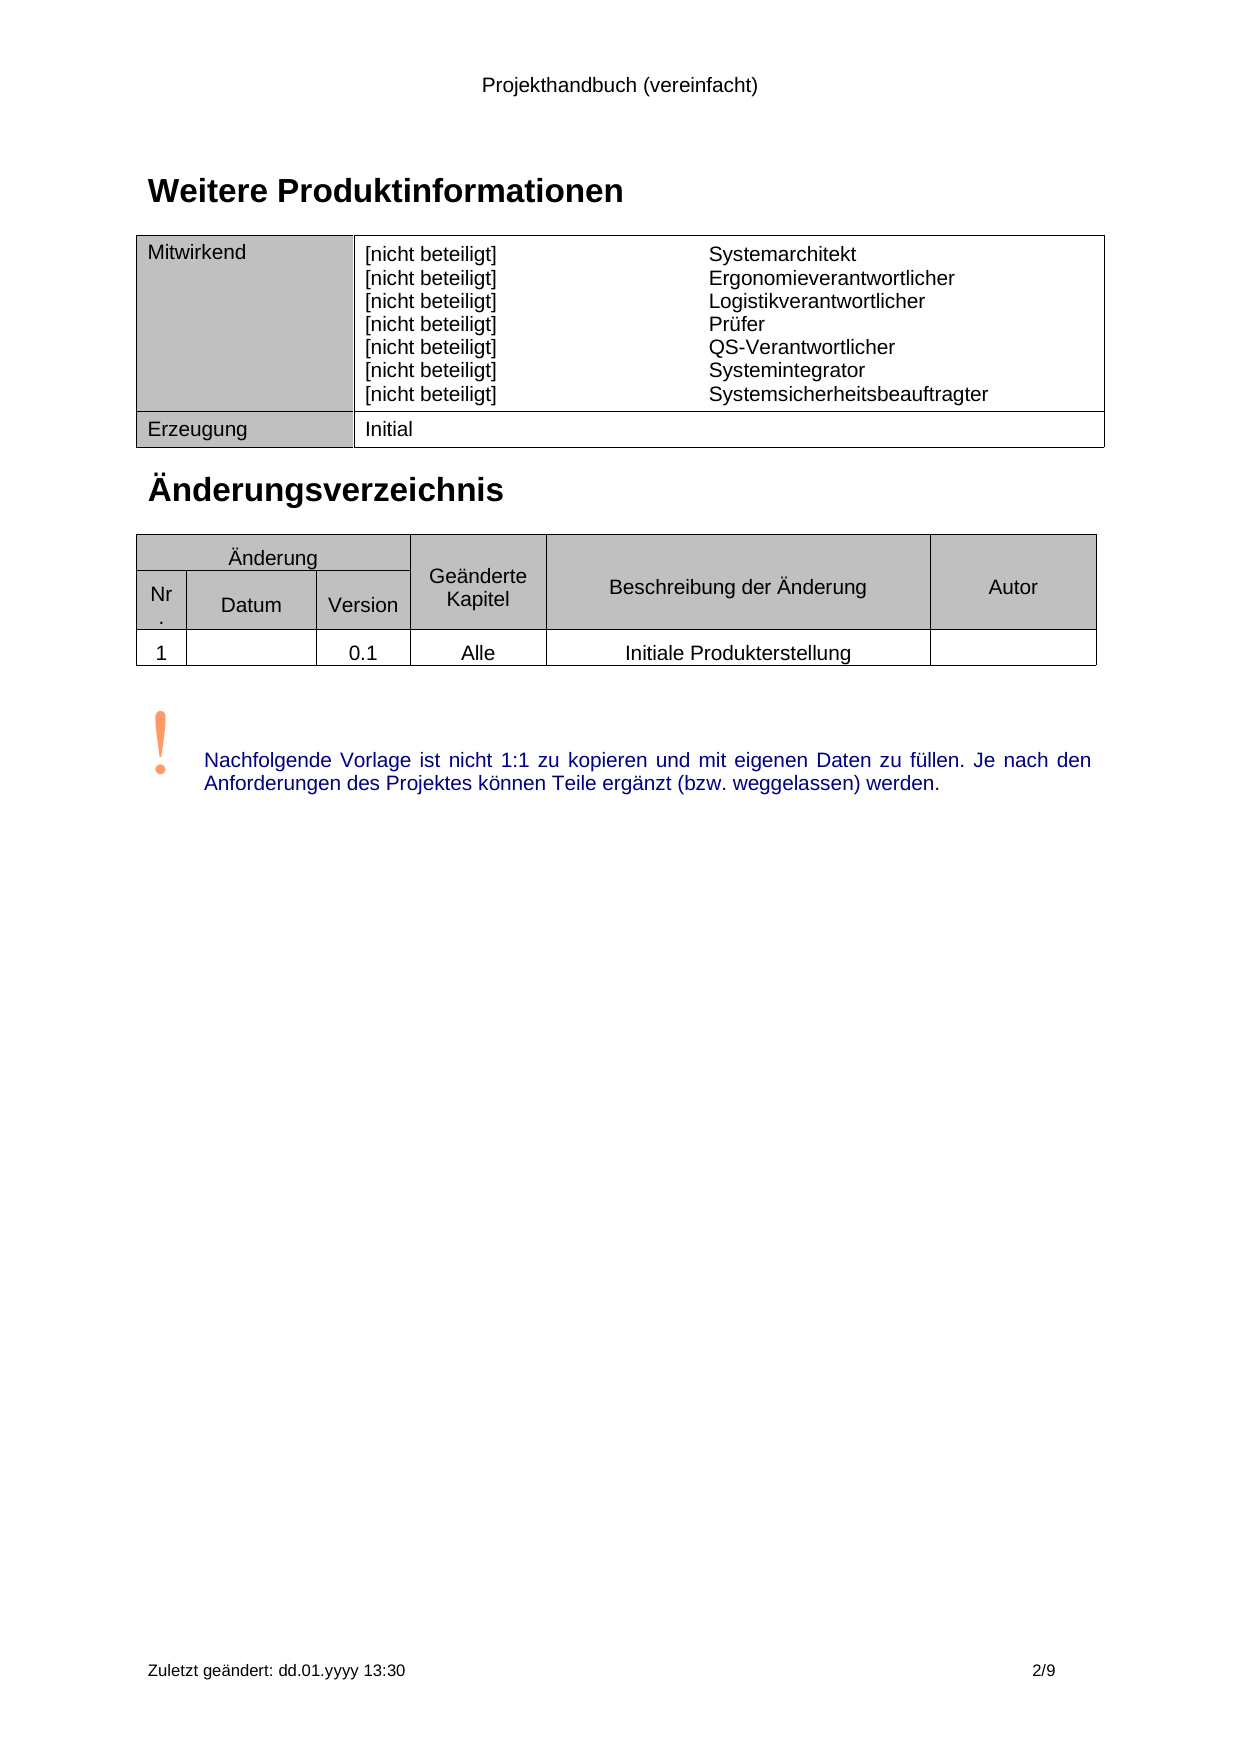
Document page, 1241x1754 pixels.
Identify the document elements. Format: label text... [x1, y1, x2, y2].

table_header Mitwirkend [137, 236, 353, 411]
text ! [147, 709, 204, 793]
table_cell [187, 630, 316, 665]
table_cell [931, 630, 1096, 665]
table_header Geänderte Kapitel [411, 535, 546, 629]
table_cell Nr. [137, 571, 186, 629]
table_cell Alle [411, 630, 546, 665]
table_cell 0.1 [317, 630, 410, 665]
text Änderungsverzeichnis [148, 472, 1092, 509]
table_header Autor [931, 535, 1096, 629]
text Weitere Produktinformationen [148, 173, 1092, 210]
table_cell Version [317, 571, 410, 629]
table_cell Datum [187, 571, 316, 629]
table_header [nicht beteiligt] Systemarchitekt [nicht beteiligt] Ergonomieverantwortlicher [nicht beteiligt] Logistikverantwortlicher [nicht beteiligt] Prüfer [nicht beteiligt] QS-Verantwortlicher [nicht beteiligt] Systemintegrator [nicht beteiligt] Systemsicherheitsbeauftragter [355, 236, 1104, 411]
table_header Beschreibung der Änderung [547, 535, 930, 629]
table_cell Initiale Produkterstellung [547, 630, 930, 665]
table_header Änderung [137, 535, 410, 570]
text Nachfolgende Vorlage ist nicht 1:1 zu kopieren und mit eigenen Daten zu füllen. Je nach den Anforderungen des Projektes können Teile ergänzt (bzw. weggelassen) werden. [204, 749, 1092, 795]
table_cell Initial [355, 412, 1104, 447]
table_cell 1 [137, 630, 186, 665]
table_cell Erzeugung [137, 412, 353, 447]
